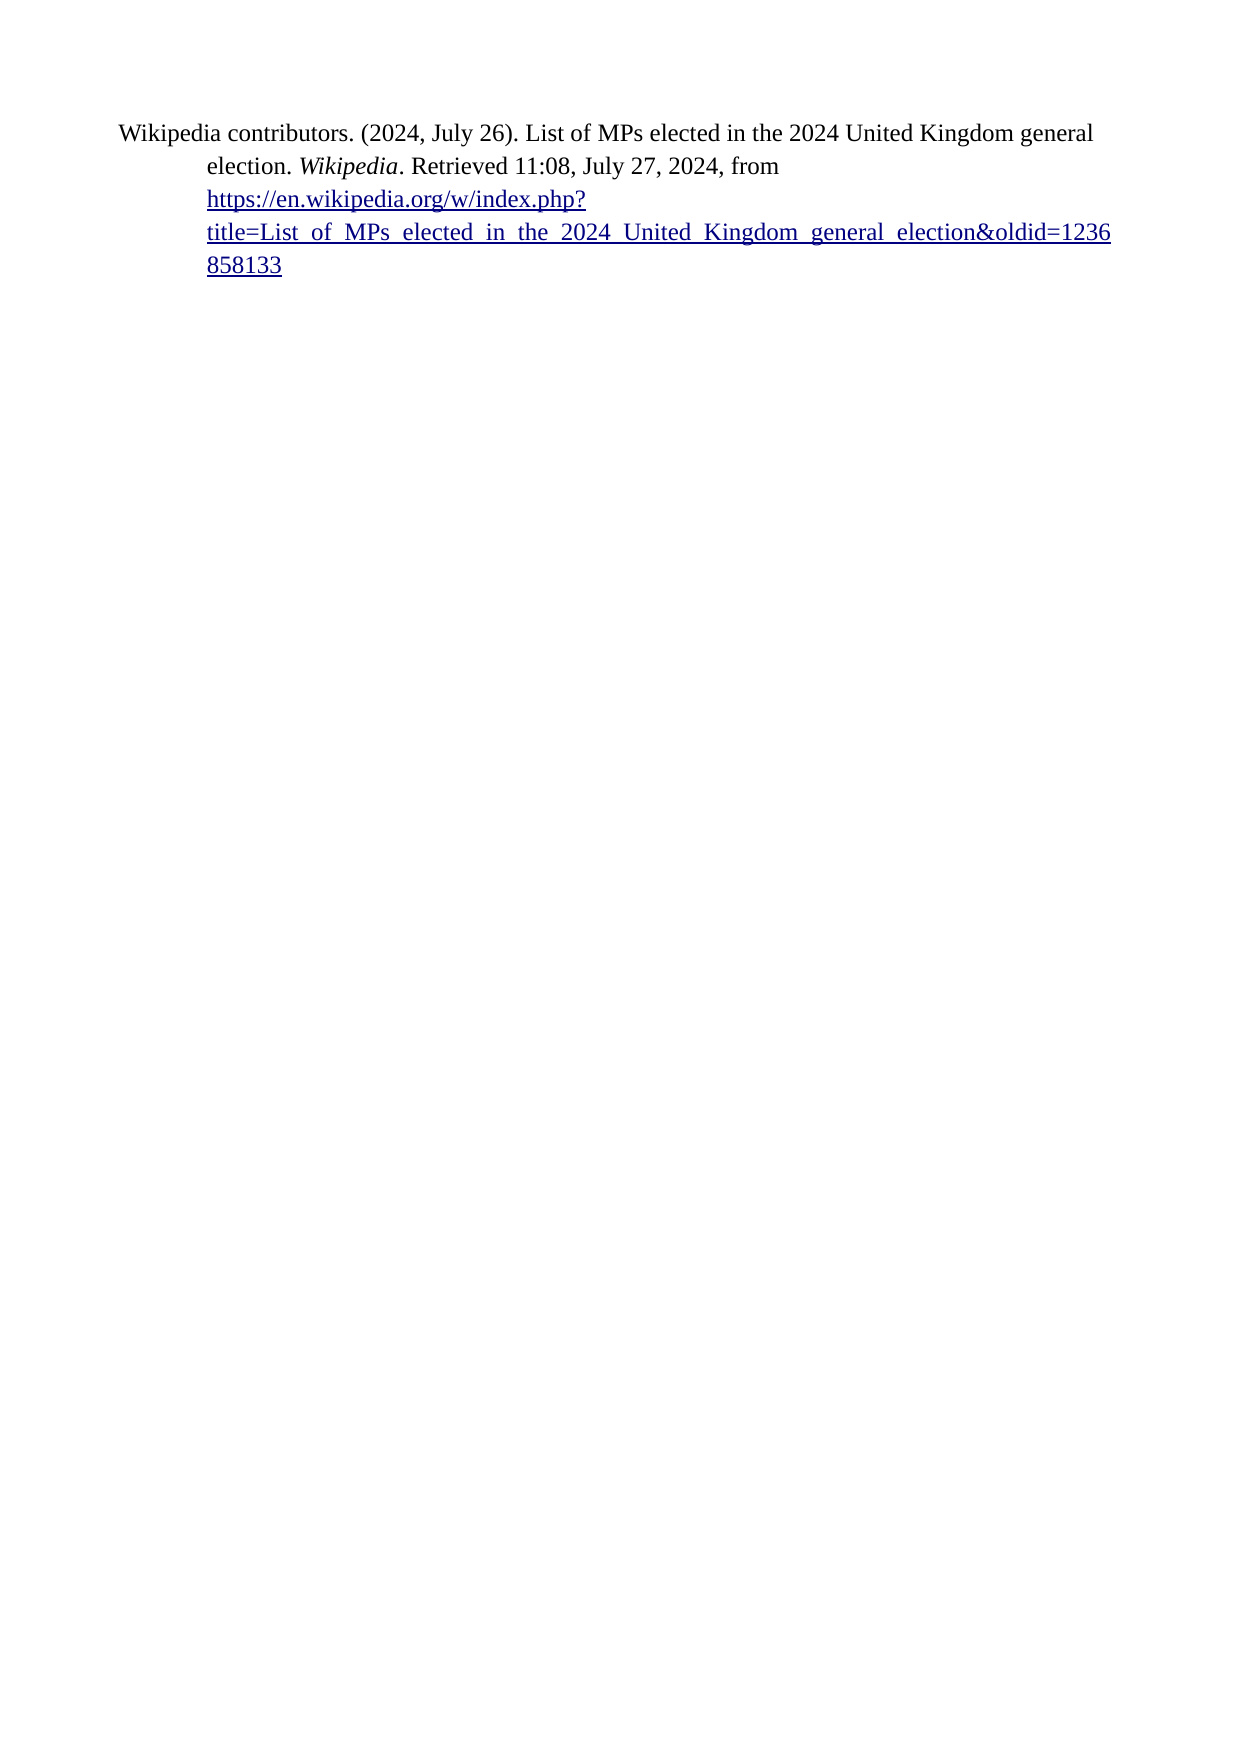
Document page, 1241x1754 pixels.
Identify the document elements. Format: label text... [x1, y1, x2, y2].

text Wikipedia contributors. (2024, July 26). List of MPs elected in the 2024 United Kingdom general election. Wikipedia. Retrieved 11:08, July 27, 2024, from https://en.wikipedia.org/w/index.php?title=List_of_MPs_elected_in_the_2024_United_Kingdom_general_election&oldid=1236858133 [118, 118, 1122, 279]
